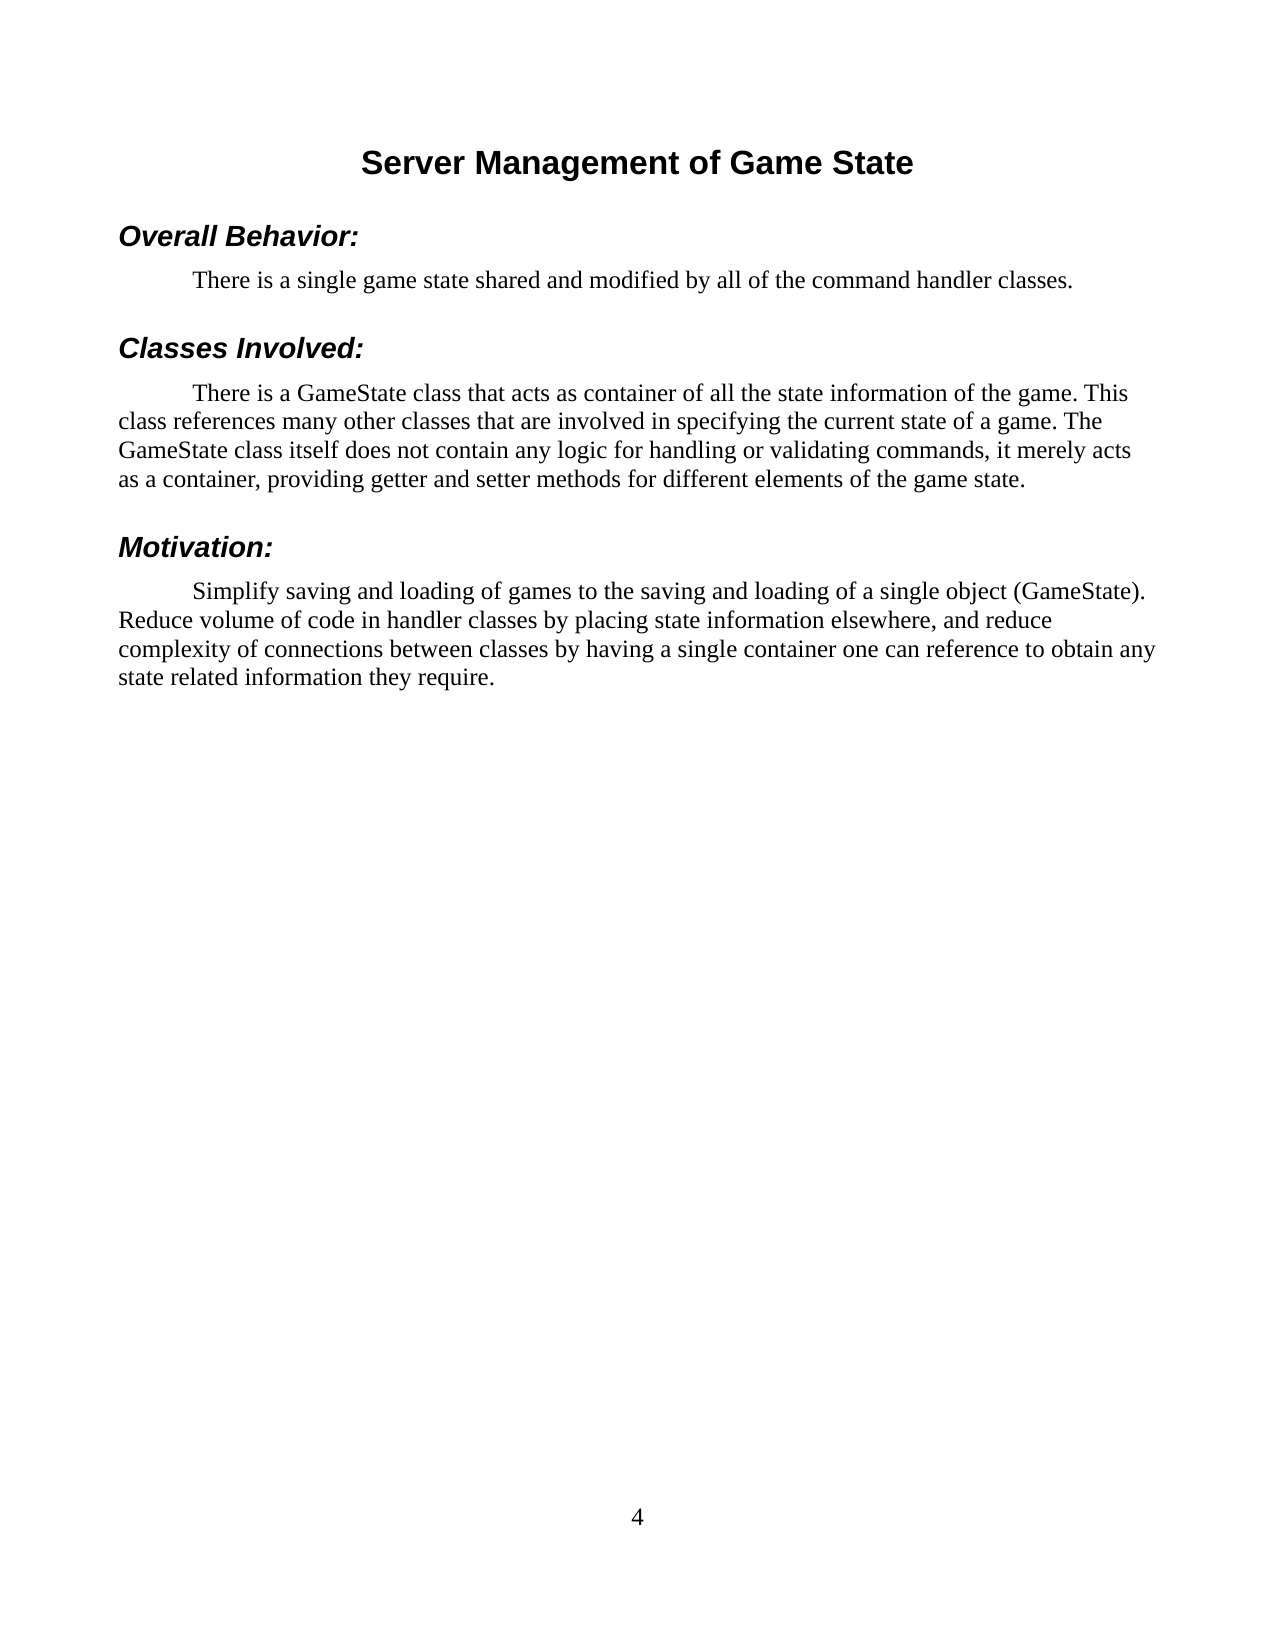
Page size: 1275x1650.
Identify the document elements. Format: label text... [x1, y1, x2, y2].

text Simplify saving and loading of games to the saving and loading of a single object (GameState). Reduce volume of code in handler classes by placing state information elsewhere, and reduce complexity of connections between classes by having a single container one can reference to obtain any state related information they require. [118, 576, 1157, 691]
subtitle Server Management of Game State [118, 143, 1157, 182]
subtitle Motivation: [118, 530, 1157, 564]
text There is a GameState class that acts as container of all the state information of the game. This class references many other classes that are involved in specifying the current state of a game. The GameState class itself does not contain any logic for handling or validating commands, it merely acts as a container, providing getter and setter methods for different elements of the game state. [118, 378, 1157, 493]
subtitle Overall Behavior: [118, 219, 1157, 253]
text There is a single game state shared and modified by all of the command handler classes. [118, 265, 1157, 294]
subtitle Classes Involved: [118, 332, 1157, 365]
